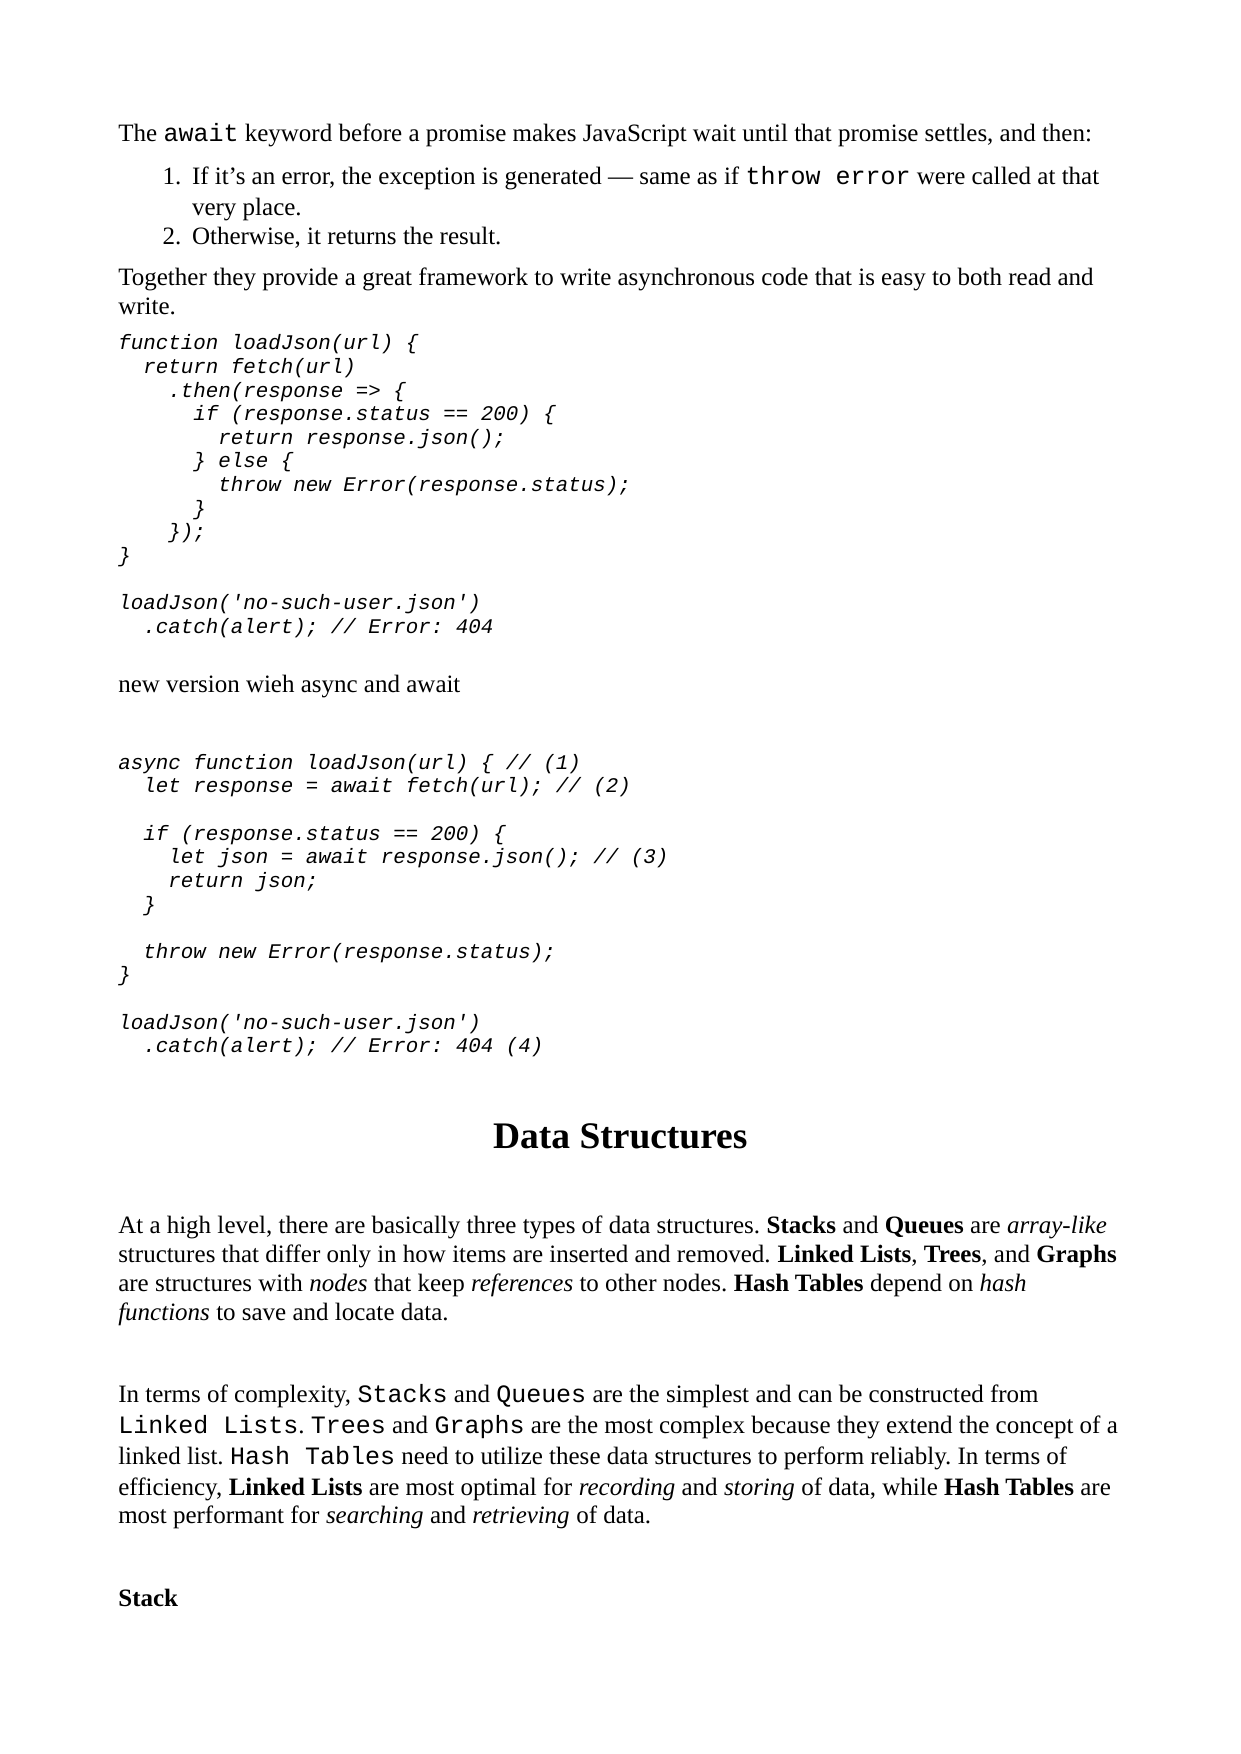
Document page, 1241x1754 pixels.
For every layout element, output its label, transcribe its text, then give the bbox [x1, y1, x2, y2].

subtitle Data Structures [118, 1113, 1122, 1157]
text } [118, 498, 1122, 521]
text Together they provide a great framework to write asynchronous code that is easy to both read and write. [118, 262, 1122, 320]
text .catch(alert); // Error: 404 (4) [118, 1035, 1122, 1059]
text } else { [118, 451, 1122, 474]
text loadJson('no-such-user.json') [118, 1012, 1122, 1035]
text async function loadJson(url) { // (1) [118, 752, 1122, 775]
text if (response.status == 200) { [118, 823, 1122, 846]
text } [118, 964, 1122, 988]
text Stack [118, 1583, 1122, 1612]
text let response = await fetch(url); // (2) [118, 775, 1122, 799]
text loadJson('no-such-user.json') [118, 592, 1122, 616]
text return response.json(); [118, 427, 1122, 451]
text throw new Error(response.status); [118, 474, 1122, 498]
text In terms of complexity, Stacks and Queues are the simplest and can be constructed from Linked Lists. Trees and Graphs are the most complex because they extend the concept of a linked list. Hash Tables need to utilize these data structures to perform reliably. In terms of efficiency, Linked Lists are most optimal for recording and storing of data, while Hash Tables are most performant for searching and retrieving of data. [118, 1379, 1122, 1529]
text throw new Error(response.status); [118, 941, 1122, 964]
list Otherwise, it returns the result. [162, 221, 1122, 250]
text } [118, 893, 1122, 917]
list If it’s an error, the exception is generated — same as if throw error were called at that very place. [162, 161, 1122, 221]
text } [118, 545, 1122, 569]
text The await keyword before a promise makes JavaScript wait until that promise settles, and then: [118, 118, 1122, 149]
text new version wieh async and await [118, 669, 1122, 698]
text .then(response => { [118, 379, 1122, 403]
text At a high level, there are basically three types of data structures. Stacks and Queues are array-like structures that differ only in how items are inserted and removed. Linked Lists, Trees, and Graphs are structures with nodes that keep references to other nodes. Hash Tables depend on hash functions to save and locate data. [118, 1210, 1122, 1325]
text return json; [118, 870, 1122, 893]
text function loadJson(url) { [118, 332, 1122, 356]
text return fetch(url) [118, 356, 1122, 379]
text let json = await response.json(); // (3) [118, 846, 1122, 870]
text }); [118, 521, 1122, 545]
text if (response.status == 200) { [118, 403, 1122, 427]
text .catch(alert); // Error: 404 [118, 616, 1122, 640]
